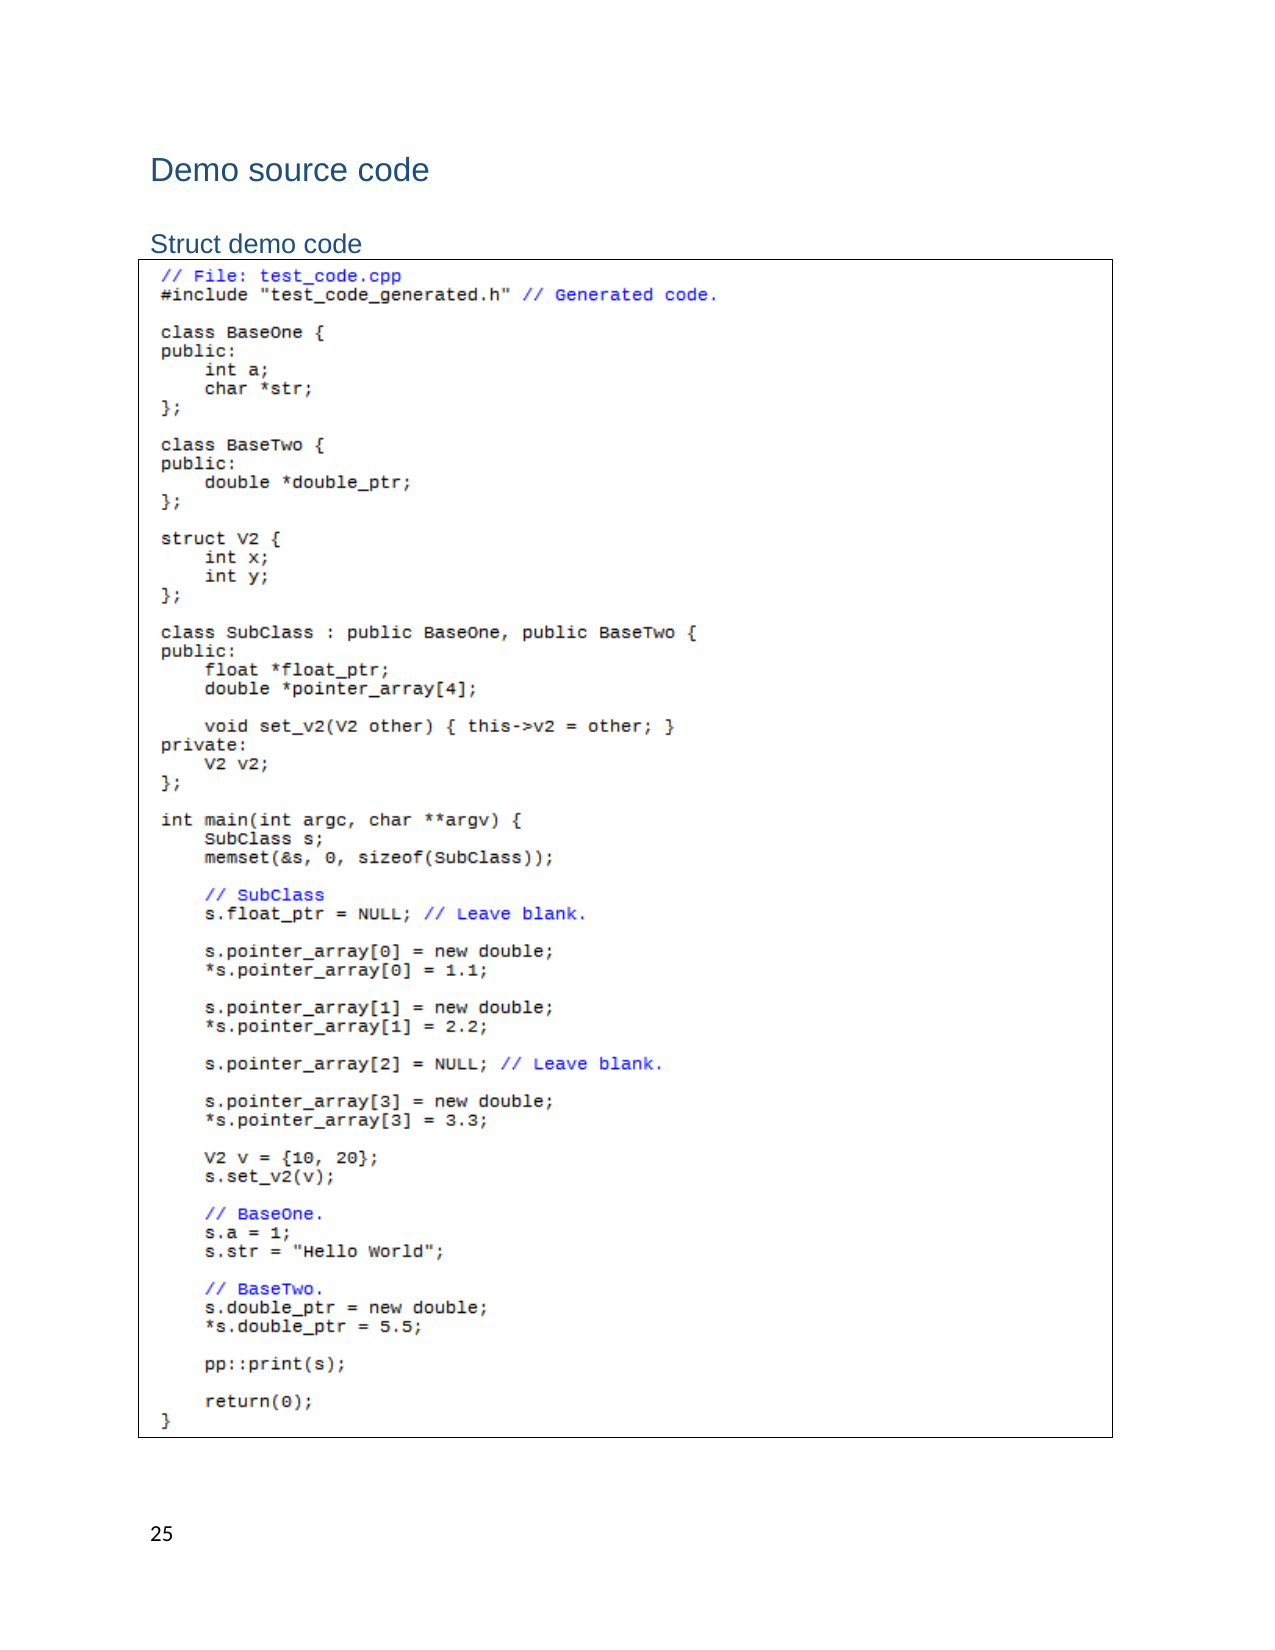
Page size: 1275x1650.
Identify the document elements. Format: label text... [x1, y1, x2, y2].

table_header [732, 260, 1112, 1437]
picture [150, 260, 732, 1437]
subtitle Demo source code [150, 150, 1125, 188]
subtitle Struct demo code [150, 228, 1125, 259]
table_header [139, 260, 150, 1437]
